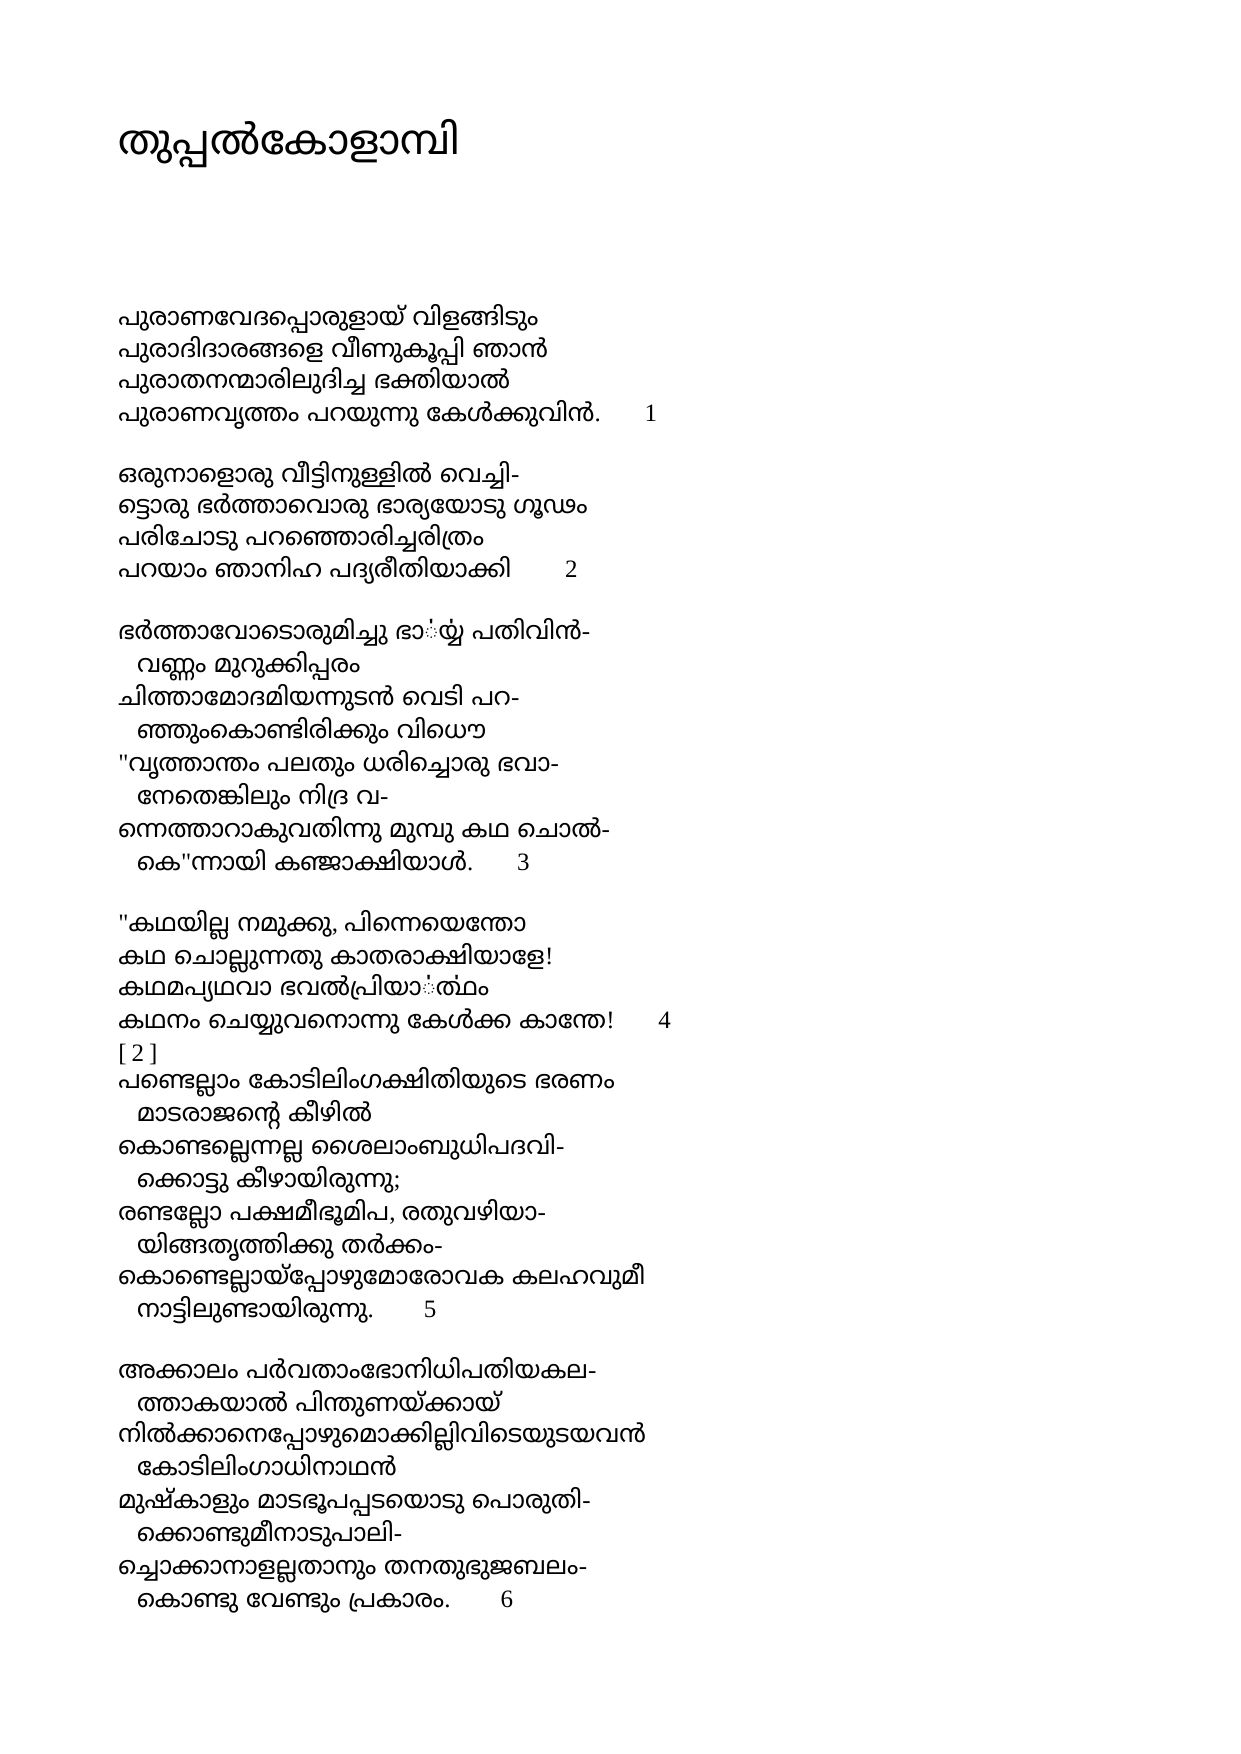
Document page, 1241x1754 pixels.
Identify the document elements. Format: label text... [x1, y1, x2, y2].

text നാട്ടിലുണ്ടായിരുന്നു. 5 [118, 1294, 1122, 1327]
text മാടരാജന്റെ കീഴിൽ [118, 1098, 1122, 1131]
text വണ്ണം മുറുക്കിപ്പരം [118, 649, 1122, 682]
text ഒരുനാളൊരു വീട്ടിനുള്ളിൽ വെച്ചി- [118, 459, 1122, 492]
text പറയാം ഞാനിഹ പദ്യരീതിയാക്കി 2 [118, 554, 1122, 587]
text ചിത്താമോദമിയന്നുടൻ വെടി പറ- [118, 682, 1122, 715]
text മുഷ്കാളും മാടഭൂപപ്പടയൊടു പൊരുതി- [118, 1485, 1122, 1518]
text പുരാദിദാരങ്ങളെ വീണുകൂപ്പി ഞാൻ [118, 335, 1122, 367]
text "കഥയില്ല നമുക്കു, പിന്നെയെന്തോ [118, 908, 1122, 941]
text ക്കൊട്ടു കീഴായിരുന്നു; [118, 1164, 1122, 1197]
text രണ്ടല്ലോ പക്ഷമീഭൂമിപ, രതുവഴിയാ- [118, 1197, 1122, 1230]
text യിങ്ങതൃത്തിക്കു തർക്കം- [118, 1230, 1122, 1263]
text പരിചോടു പറഞ്ഞൊരിച്ചരിത്രം [118, 523, 1122, 554]
text ന്നെത്താറാകുവതിന്നു മുമ്പു കഥ ചൊൽ- [118, 814, 1122, 847]
text കഥനം ചെയ്യുവനൊന്നു കേൾക്ക കാന്തേ! 4 [118, 1005, 1122, 1038]
text പുരാതനന്മാരിലുദിച്ച ഭക്തിയാൽ [118, 367, 1122, 398]
text ച്ചൊക്കാനാളല്ലതാനും തനതുഭുജബലം- [118, 1551, 1122, 1584]
text ഭർത്താവോടൊരുമിച്ചു ഭാൎൎയ്യ പതിവിൻ- [118, 616, 1122, 649]
text കഥ ചൊല്ലുന്നതു കാതരാക്ഷിയാളേ! [118, 941, 1122, 974]
text ത്താകയാൽ പിന്തുണയ്ക്കായ് [118, 1388, 1122, 1421]
text "വൃത്താന്തം പലതും ധരിച്ചൊരു ഭവാ- [118, 748, 1122, 781]
text ട്ടൊരു ഭർത്താവൊരു ഭാര്യയോടു ഗൂഢം [118, 492, 1122, 523]
text കെ"ന്നായി കഞ്ജാക്ഷിയാൾ. 3 [118, 847, 1122, 879]
text തുപ്പൽകോളാമ്പി [118, 118, 1122, 170]
text കഥമപ്യഥവാ ഭവൽപ്രിയാൎൎത്ഥം [118, 974, 1122, 1005]
text പുരാണവേദപ്പൊരുളായ് വിളങ്ങിടും [118, 304, 1122, 335]
text ഞ്ഞുംകൊണ്ടിരിക്കും വിധൌ [118, 715, 1122, 748]
text കൊണ്ടല്ലെന്നല്ല ശൈലാംബുധിപദവി- [118, 1131, 1122, 1164]
text [ 2 ] [118, 1038, 1122, 1067]
text കോടിലിംഗാധിനാഥൻ [118, 1452, 1122, 1485]
text നേതെങ്കിലും നിദ്ര വ- [118, 781, 1122, 814]
text പുരാണവൃത്തം പറയുന്നു കേൾക്കുവിൻ. 1 [118, 398, 1122, 431]
text കൊണ്ടു വേണ്ടും പ്രകാരം. 6 [118, 1584, 1122, 1617]
text ക്കൊണ്ടുമീനാടുപാലി- [118, 1518, 1122, 1551]
text നിൽക്കാനെപ്പോഴുമൊക്കില്ലിവിടെയുടയവൻ [118, 1421, 1122, 1452]
text കൊണ്ടെല്ലായ്‌‌പ്പോഴുമോരോവക കലഹവുമീ [118, 1263, 1122, 1294]
text അക്കാലം പർവതാംഭോനിധിപതിയകല- [118, 1356, 1122, 1388]
text പണ്ടെല്ലാം കോടിലിംഗക്ഷിതിയുടെ ഭരണം [118, 1067, 1122, 1098]
